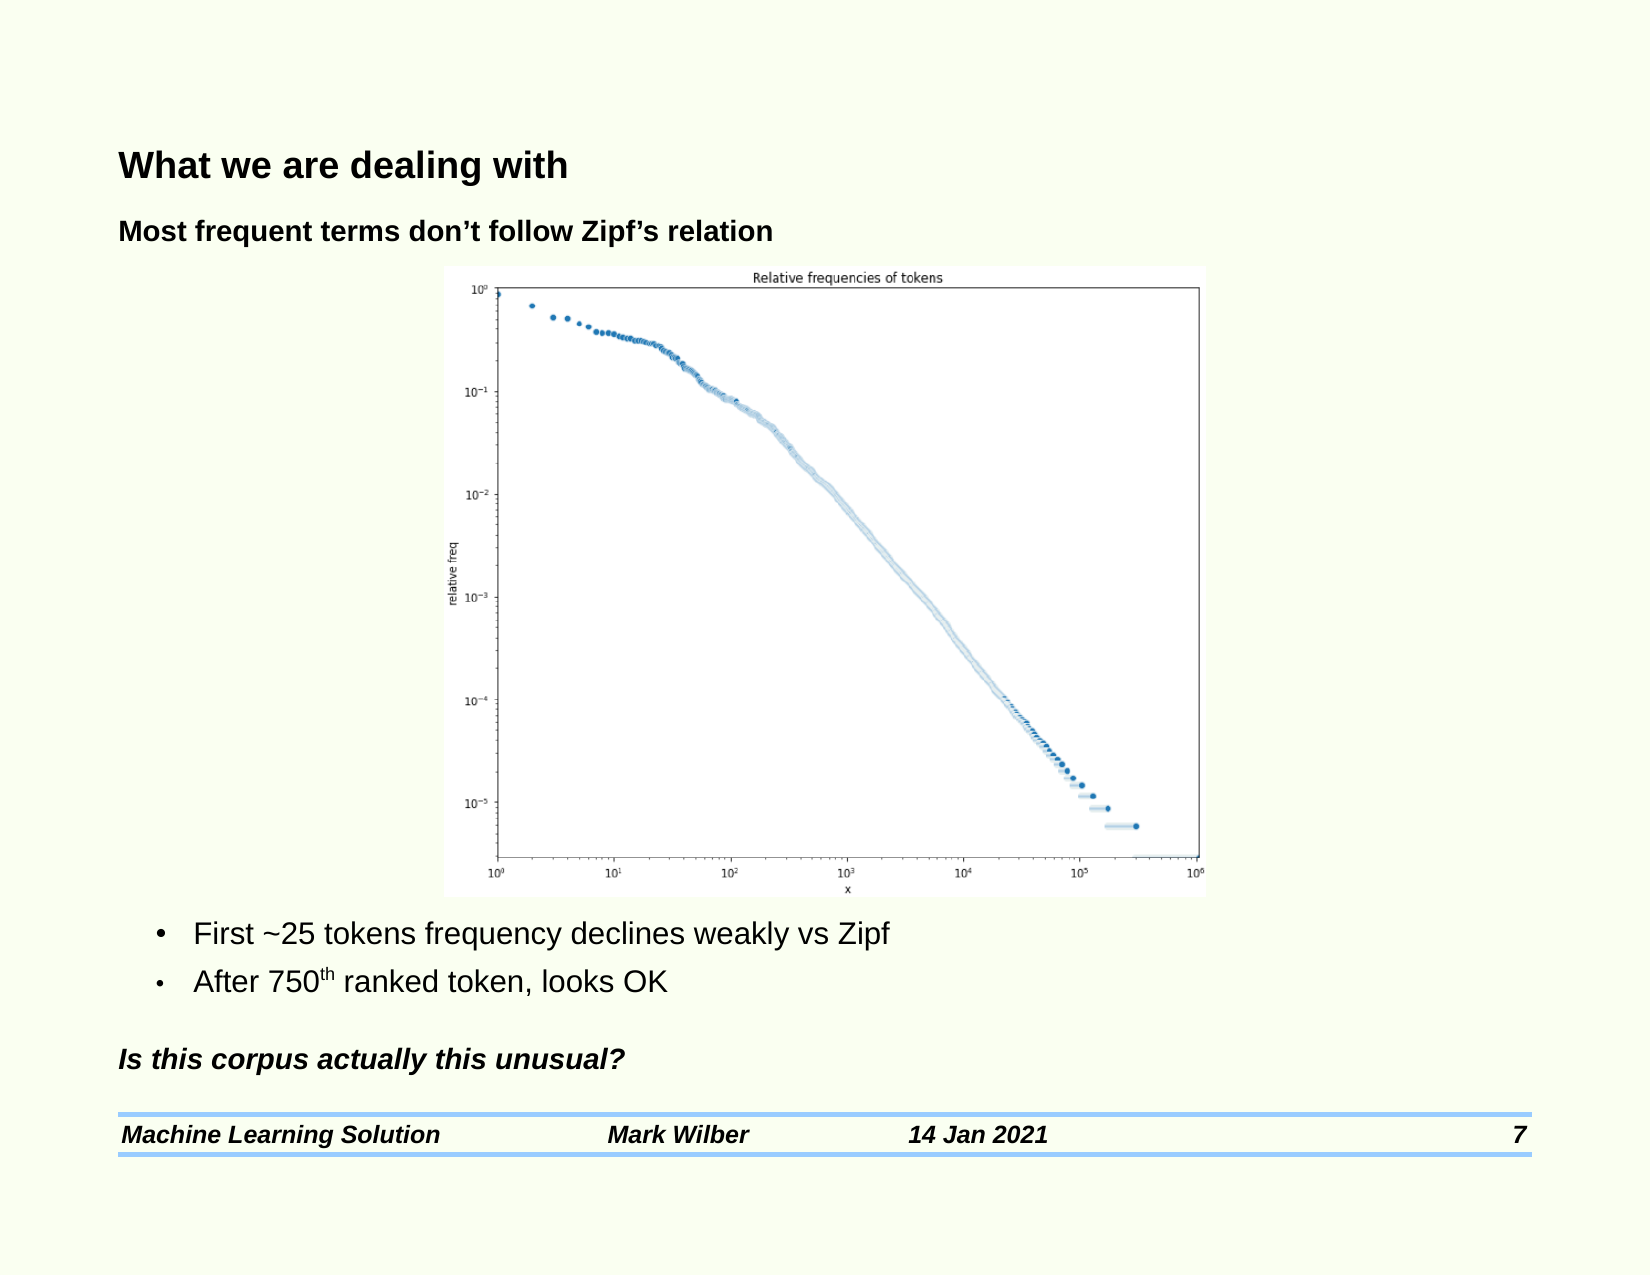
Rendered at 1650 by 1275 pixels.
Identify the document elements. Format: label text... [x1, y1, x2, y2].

picture [444, 266, 1206, 897]
list First ~25 tokens frequency declines weakly vs Zipf [156, 915, 1532, 952]
subtitle Most frequent terms don’t follow Zipf’s relation [118, 214, 1532, 248]
list After 750th ranked token, looks OK [156, 963, 1532, 999]
subtitle What we are dealing with [118, 143, 1532, 187]
subtitle Is this corpus actually this unusual? [118, 1042, 1532, 1076]
